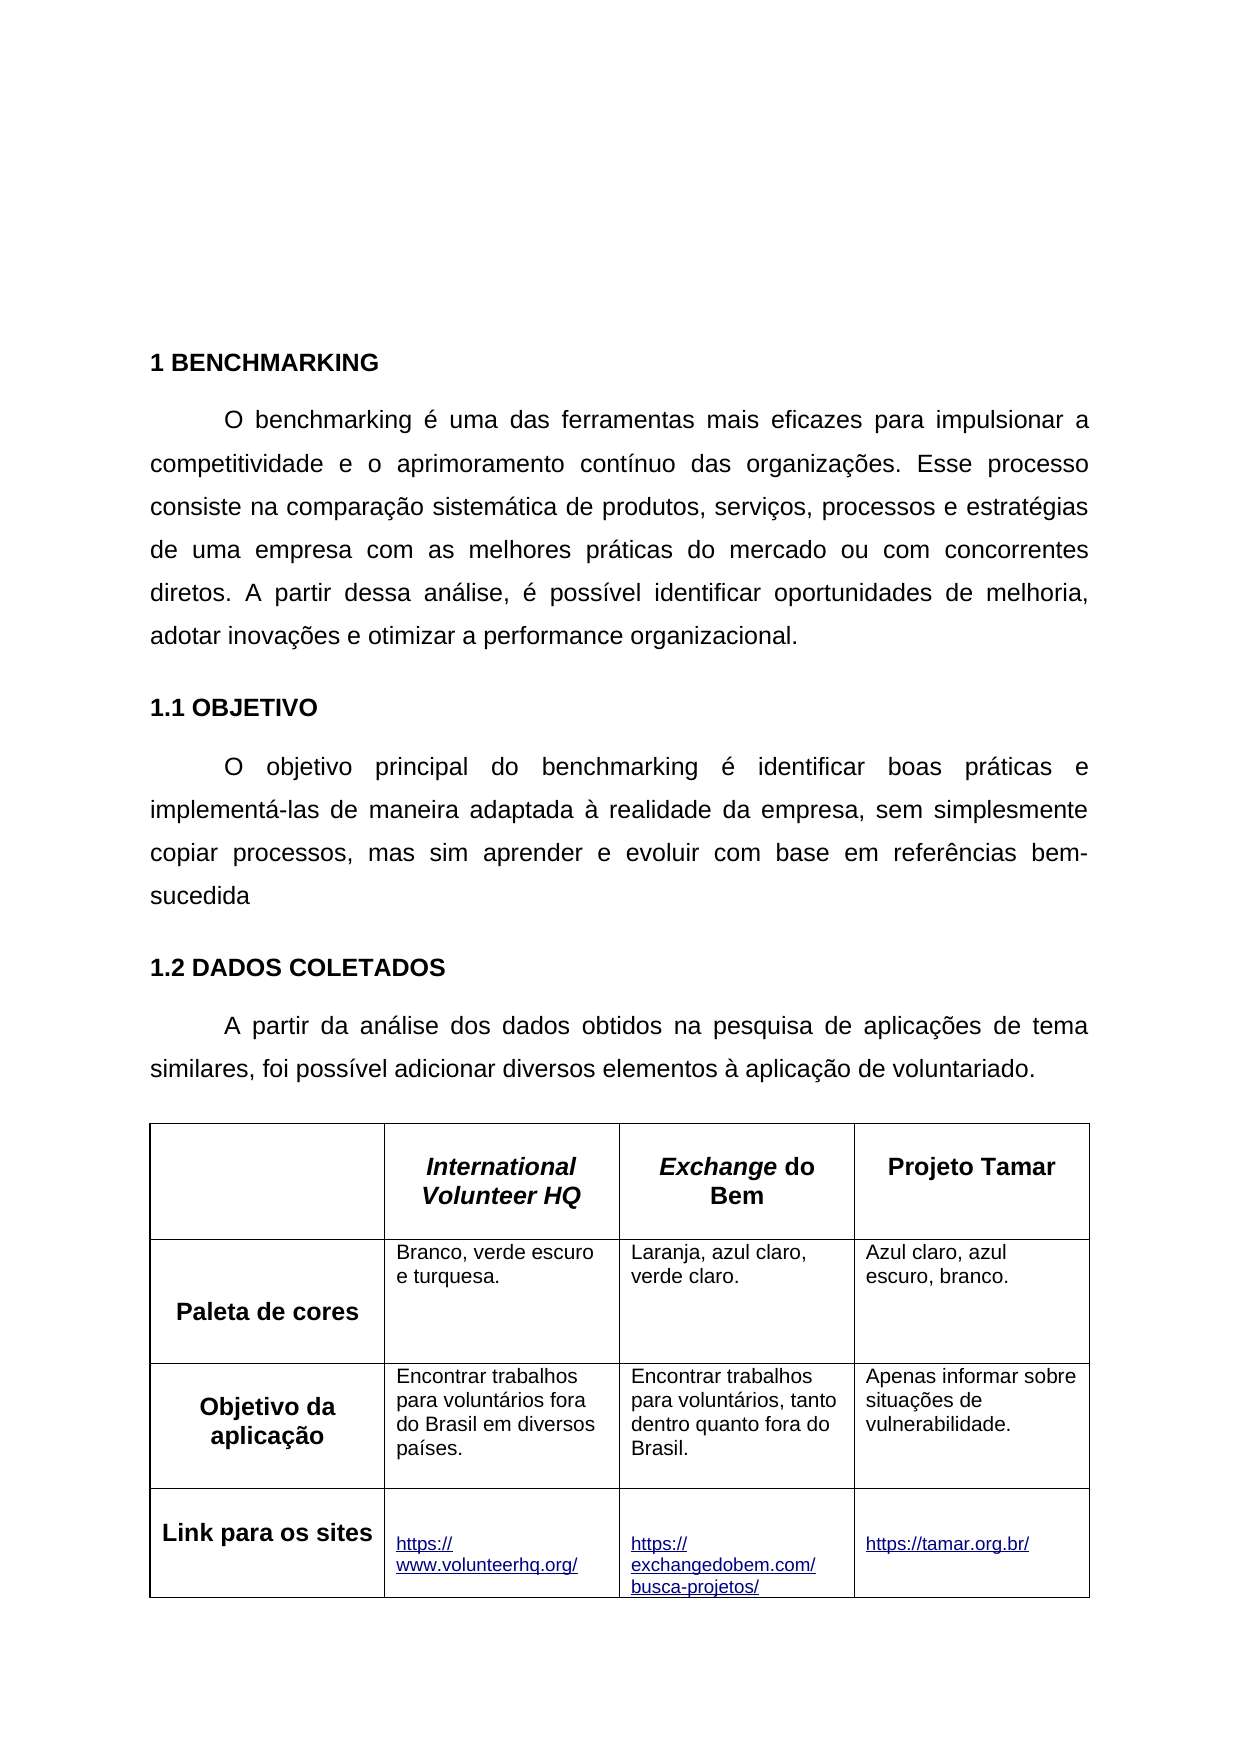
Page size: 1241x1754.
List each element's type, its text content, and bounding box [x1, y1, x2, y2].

table_cell Azul claro, azul escuro, branco. [855, 1240, 1089, 1363]
table_header [151, 1124, 384, 1238]
table_cell Branco, verde escuro e turquesa. [385, 1240, 619, 1363]
table_cell Encontrar trabalhos para voluntários fora do Brasil em diversos países. [385, 1364, 619, 1488]
text O objetivo principal do benchmarking é identificar boas práticas e implementá-las de maneira adaptada à realidade da empresa, sem simplesmente copiar processos, mas sim aprender e evoluir com base em referências bem-sucedida [150, 751, 1090, 909]
table_header Projeto Tamar [855, 1124, 1089, 1238]
subtitle 1.2 DADOS COLETADOS [150, 953, 1090, 982]
table_cell Link para os sites [151, 1489, 384, 1597]
table_header Exchange do Bem [620, 1124, 854, 1238]
subtitle 1.1 OBJETIVO [150, 693, 1090, 722]
table_cell Laranja, azul claro, verde claro. [620, 1240, 854, 1363]
table_cell Encontrar trabalhos para voluntários, tanto dentro quanto fora do Brasil. [620, 1364, 854, 1488]
table_header International Volunteer HQ [385, 1124, 619, 1238]
table_cell https://tamar.org.br/ [855, 1489, 1089, 1597]
table_cell Paleta de cores [151, 1240, 384, 1363]
subtitle 1 BENCHMARKING [150, 347, 1090, 376]
table_cell Objetivo da aplicação [151, 1364, 384, 1488]
text O benchmarking é uma das ferramentas mais eficazes para impulsionar a competitividade e o aprimoramento contínuo das organizações. Esse processo consiste na comparação sistemática de produtos, serviços, processos e estratégias de uma empresa com as melhores práticas do mercado ou com concorrentes diretos. A partir dessa análise, é possível identificar oportunidades de melhoria, adotar inovações e otimizar a performance organizacional. [150, 406, 1090, 650]
table_cell https://exchangedobem.com/busca-projetos/ [620, 1489, 854, 1597]
text A partir da análise dos dados obtidos na pesquisa de aplicações de tema similares, foi possível adicionar diversos elementos à aplicação de voluntariado. [150, 1011, 1090, 1083]
table_cell https://www.volunteerhq.org/ [385, 1489, 619, 1597]
table_cell Apenas informar sobre situações de vulnerabilidade. [855, 1364, 1089, 1488]
